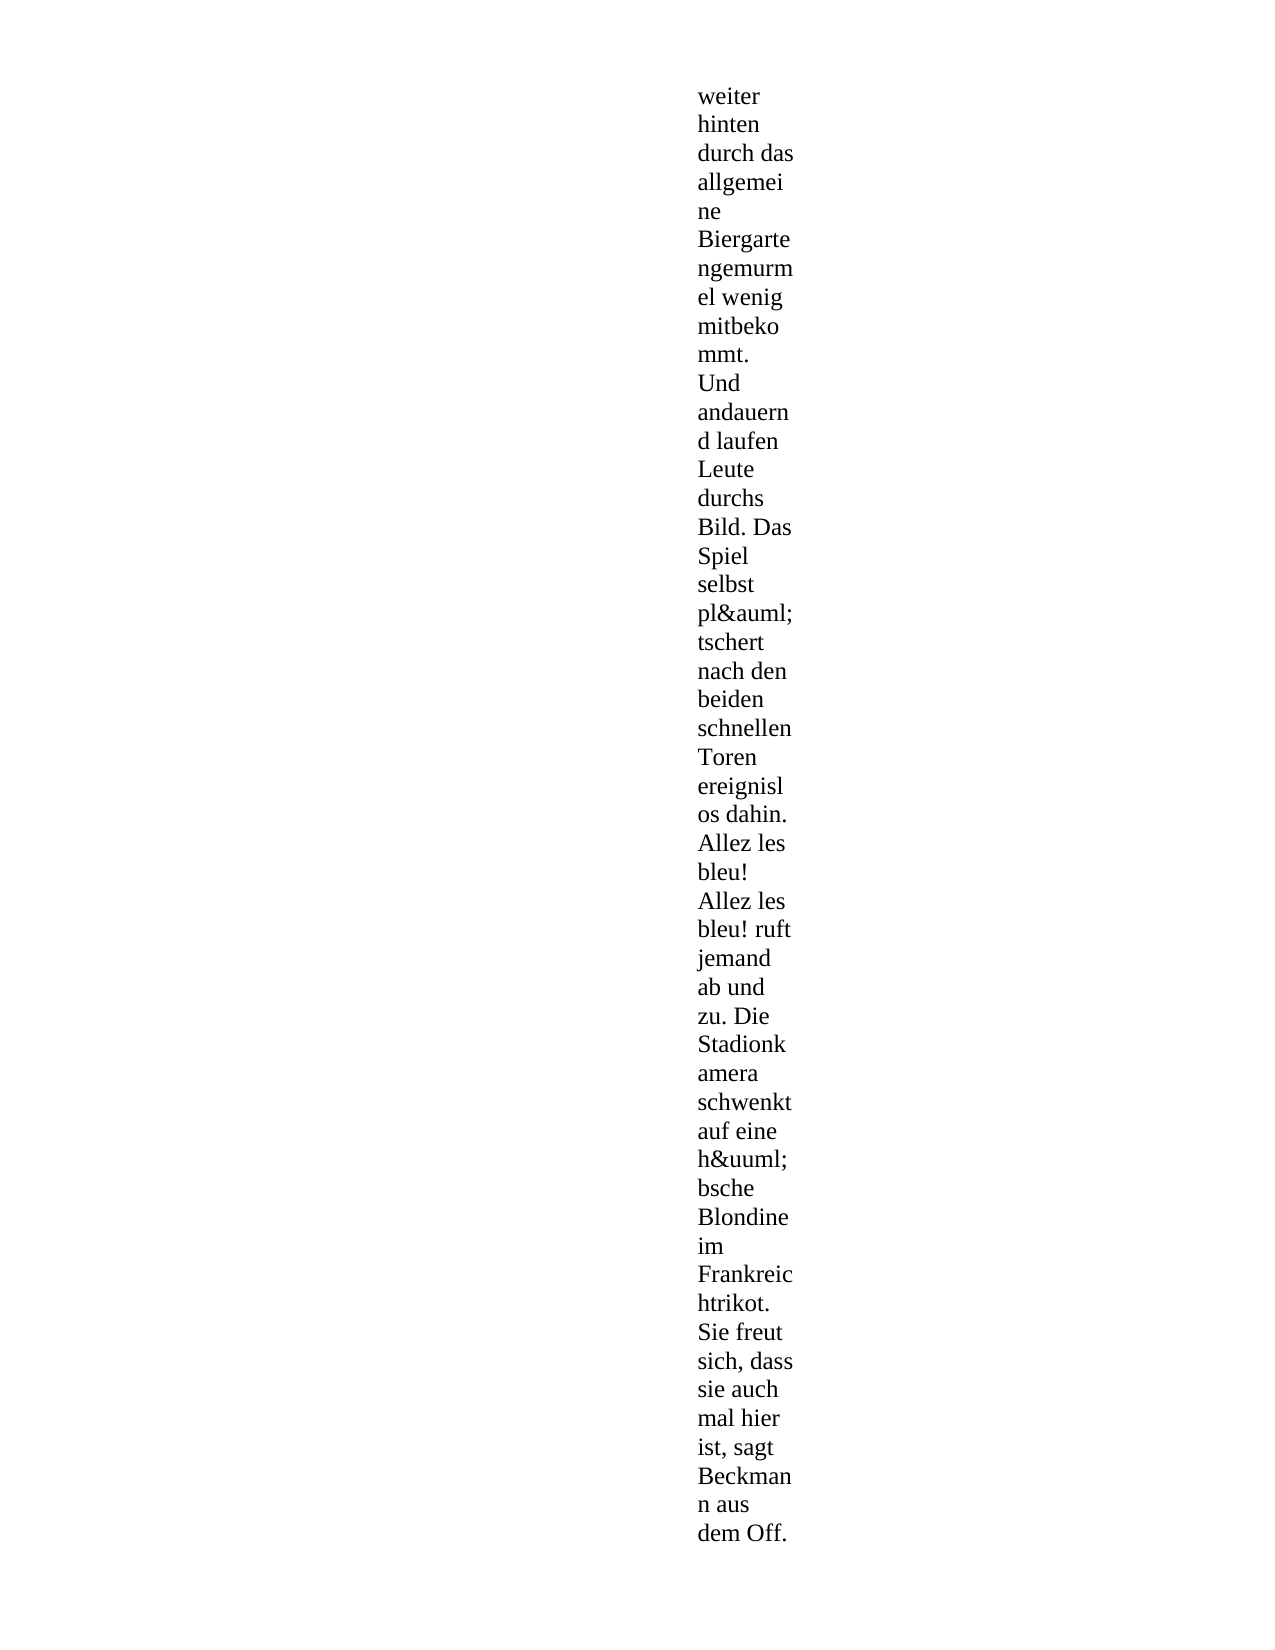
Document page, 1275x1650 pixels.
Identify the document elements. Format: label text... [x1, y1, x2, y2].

table_cell [475, 75, 583, 1553]
table_cell [367, 75, 475, 1553]
table_cell weiter hinten durch das allgemeine Biergartengemurmel wenig mitbekommt. Und andauernd laufen Leute durchs Bild. Das Spiel selbst pl&auml;tschert nach den beiden schnellen Toren ereignislos dahin. Allez les bleu! Allez les bleu! ruft jemand ab und zu. Die Stadionkamera schwenkt auf eine h&uuml;bsche Blondine im Frankreichtrikot. Sie freut sich, dass sie auch mal hier ist, sagt Beckmann aus dem Off. [692, 75, 800, 1553]
table_cell [258, 75, 367, 1553]
table_cell [150, 75, 258, 1553]
table_cell [908, 75, 1017, 1553]
table_cell [1017, 75, 1125, 1553]
table_cell [800, 75, 908, 1553]
table_cell [583, 75, 692, 1553]
